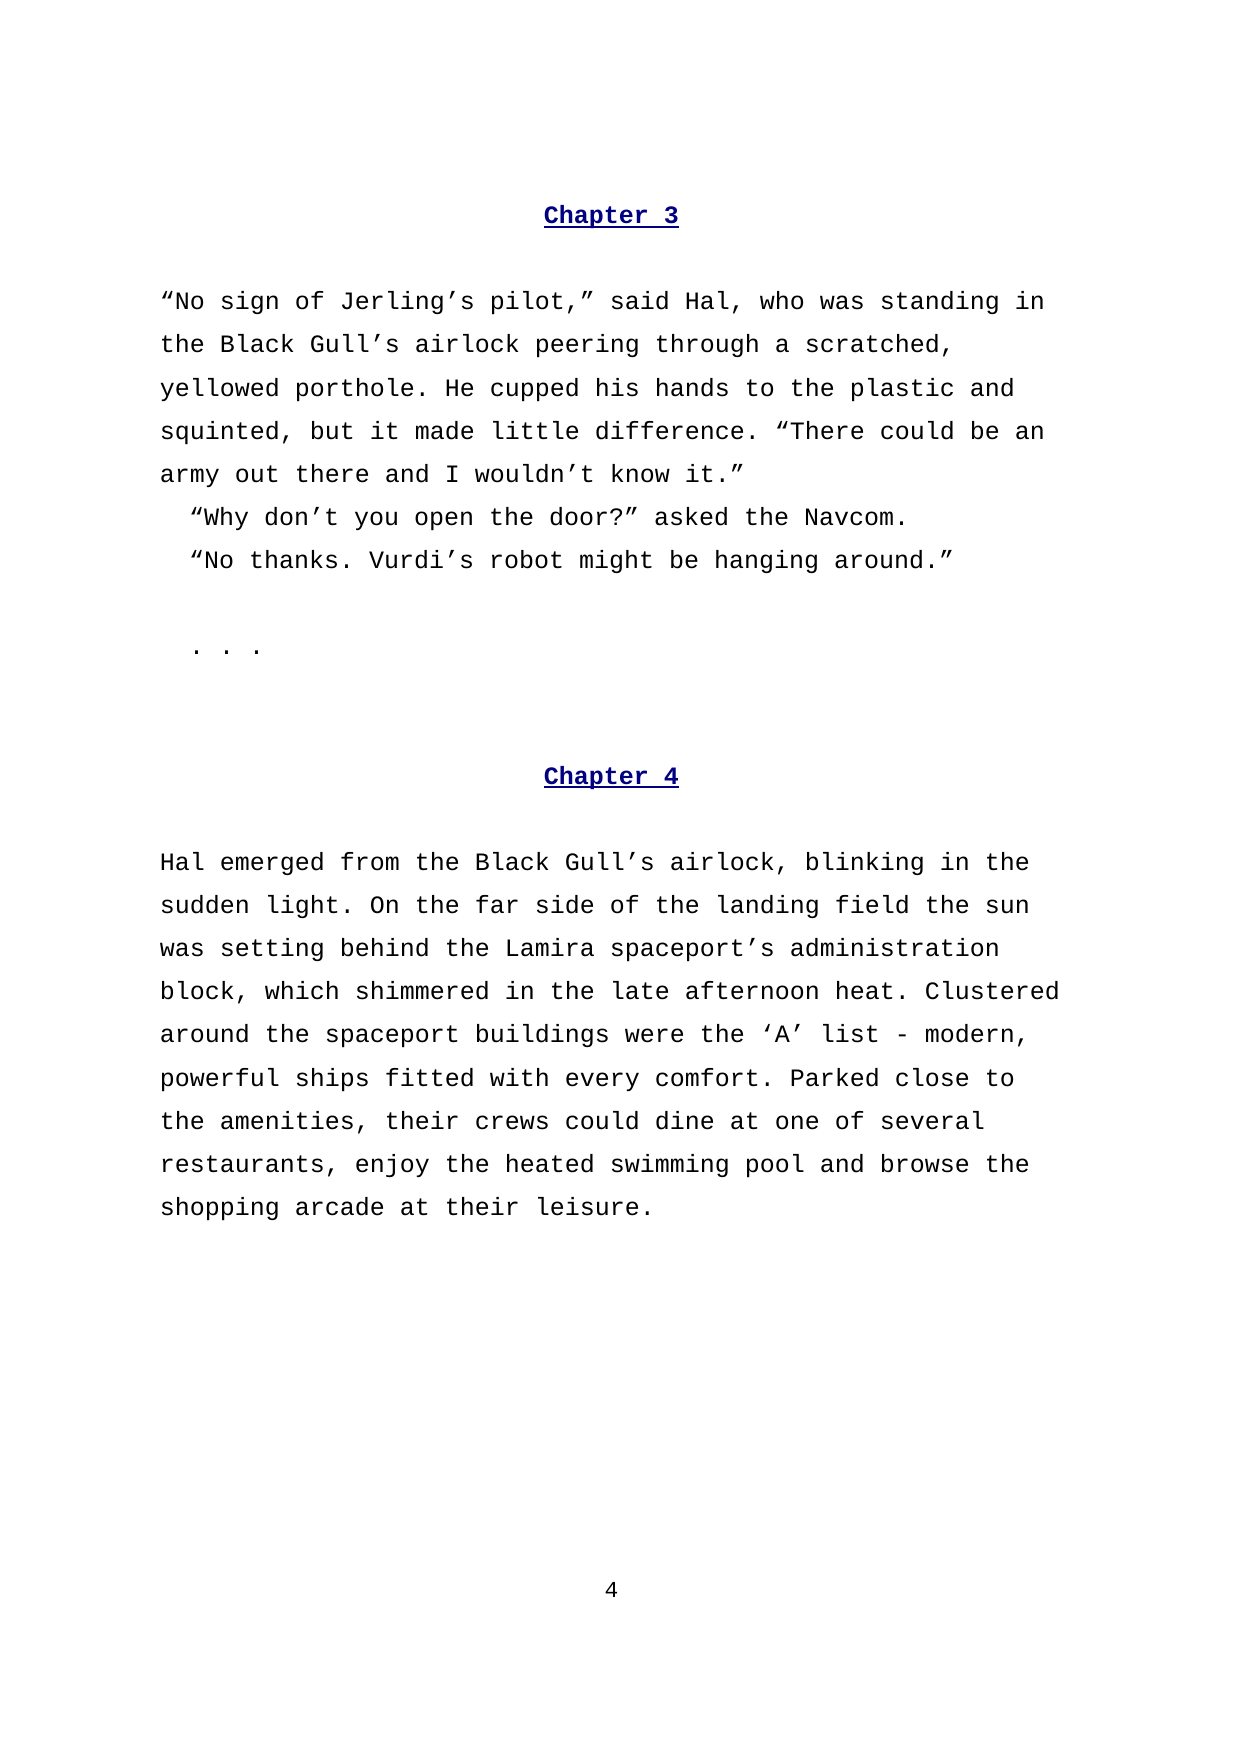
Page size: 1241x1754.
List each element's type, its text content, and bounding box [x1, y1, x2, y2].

subtitle Chapter 4 [159, 749, 1063, 793]
text . . . [159, 620, 1063, 663]
subtitle Chapter 3 [159, 189, 1063, 232]
text “No sign of Jerling’s pilot,” said Hal, who was standing in the Black Gull’s airlock peering through a scratched, yellowed porthole. He cupped his hands to the plastic and squinted, but it made little difference. “There could be an army out there and I wouldn’t know it.” [159, 275, 1063, 491]
text “Why don’t you open the door?” asked the Navcom. [159, 491, 1063, 534]
text Hal emerged from the Black Gull’s airlock, blinking in the sudden light. On the far side of the landing field the sun was setting behind the Lamira spaceport’s administration block, which shimmered in the late afternoon heat. Clustered around the spaceport buildings were the ‘A’ list - modern, powerful ships fitted with every comfort. Parked close to the amenities, their crews could dine at one of several restaurants, enjoy the heated swimming pool and browse the shopping arcade at their leisure. [159, 836, 1063, 1224]
text “No thanks. Vurdi’s robot might be hanging around.” [159, 534, 1063, 577]
